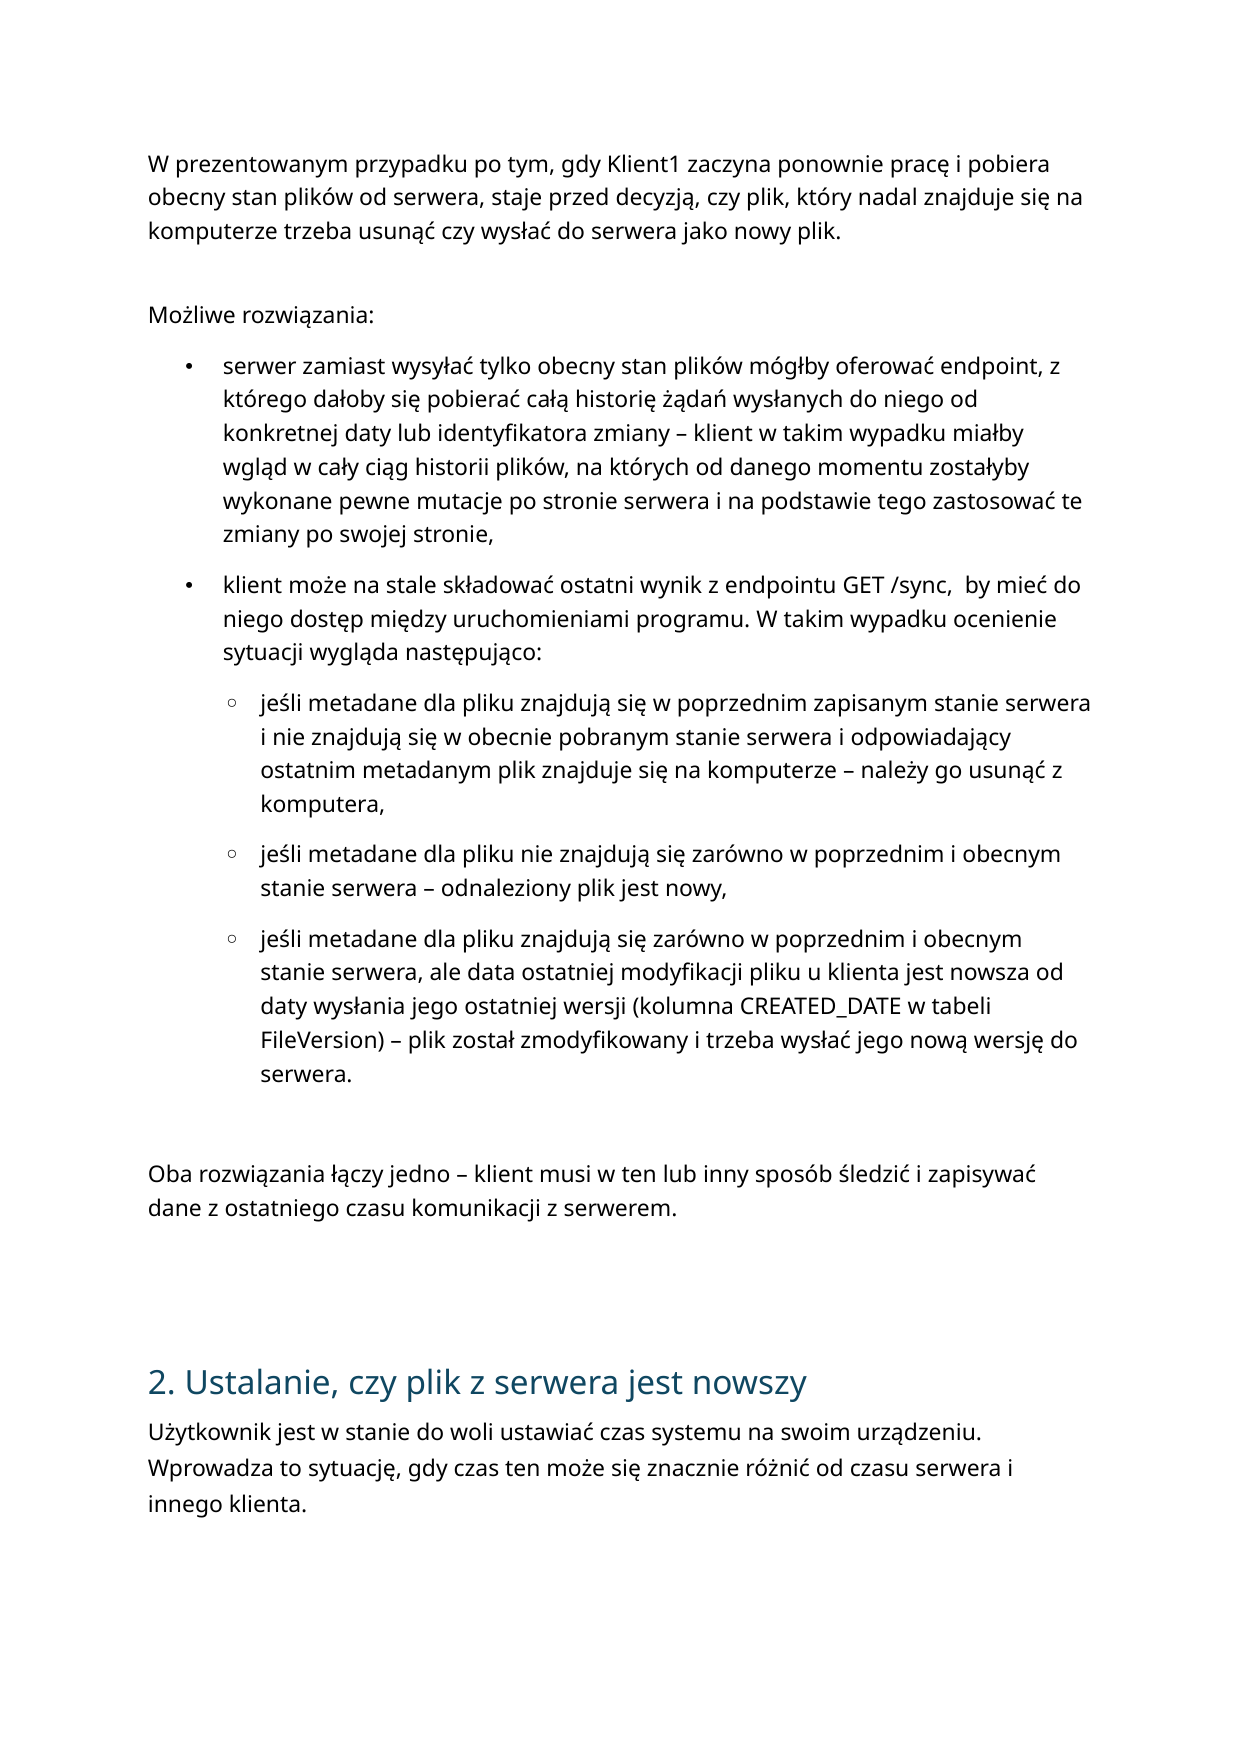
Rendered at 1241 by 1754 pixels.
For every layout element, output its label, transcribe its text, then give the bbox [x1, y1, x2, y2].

text Użytkownik jest w stanie do woli ustawiać czas systemu na swoim urządzeniu. Wprowadza to sytuację, gdy czas ten może się znacznie różnić od czasu serwera i innego klienta. [148, 1416, 1093, 1519]
list jeśli metadane dla pliku nie znajdują się zarówno w poprzednim i obecnym stanie serwera – odnaleziony plik jest nowy, [223, 838, 1093, 903]
text Możliwe rozwiązania: [148, 299, 1093, 331]
text Oba rozwiązania łączy jedno – klient musi w ten lub inny sposób śledzić i zapisywać dane z ostatniego czasu komunikacji z serwerem. [148, 1158, 1093, 1223]
subtitle 2. Ustalanie, czy plik z serwera jest nowszy [148, 1359, 1093, 1404]
list jeśli metadane dla pliku znajdują się zarówno w poprzednim i obecnym stanie serwera, ale data ostatniej modyfikacji pliku u klienta jest nowsza od daty wysłania jego ostatniej wersji (kolumna CREATED_DATE w tabeli FileVersion) – plik został zmodyfikowany i trzeba wysłać jego nową wersję do serwera. [223, 923, 1093, 1089]
list serwer zamiast wysyłać tylko obecny stan plików mógłby oferować endpoint, z którego dałoby się pobierać całą historię żądań wysłanych do niego od konkretnej daty lub identyfikatora zmiany – klient w takim wypadku miałby wgląd w cały ciąg historii plików, na których od danego momentu zostałyby wykonane pewne mutacje po stronie serwera i na podstawie tego zastosować te zmiany po swojej stronie, [185, 350, 1093, 550]
list klient może na stale składować ostatni wynik z endpointu GET /sync, by mieć do niego dostęp między uruchomieniami programu. W takim wypadku ocenienie sytuacji wygląda następująco: [185, 569, 1093, 668]
list jeśli metadane dla pliku znajdują się w poprzednim zapisanym stanie serwera i nie znajdują się w obecnie pobranym stanie serwera i odpowiadający ostatnim metadanym plik znajduje się na komputerze – należy go usunąć z komputera, [223, 687, 1093, 819]
text W prezentowanym przypadku po tym, gdy Klient1 zaczyna ponownie pracę i pobiera obecny stan plików od serwera, staje przed decyzją, czy plik, który nadal znajduje się na komputerze trzeba usunąć czy wysłać do serwera jako nowy plik. [148, 148, 1093, 280]
